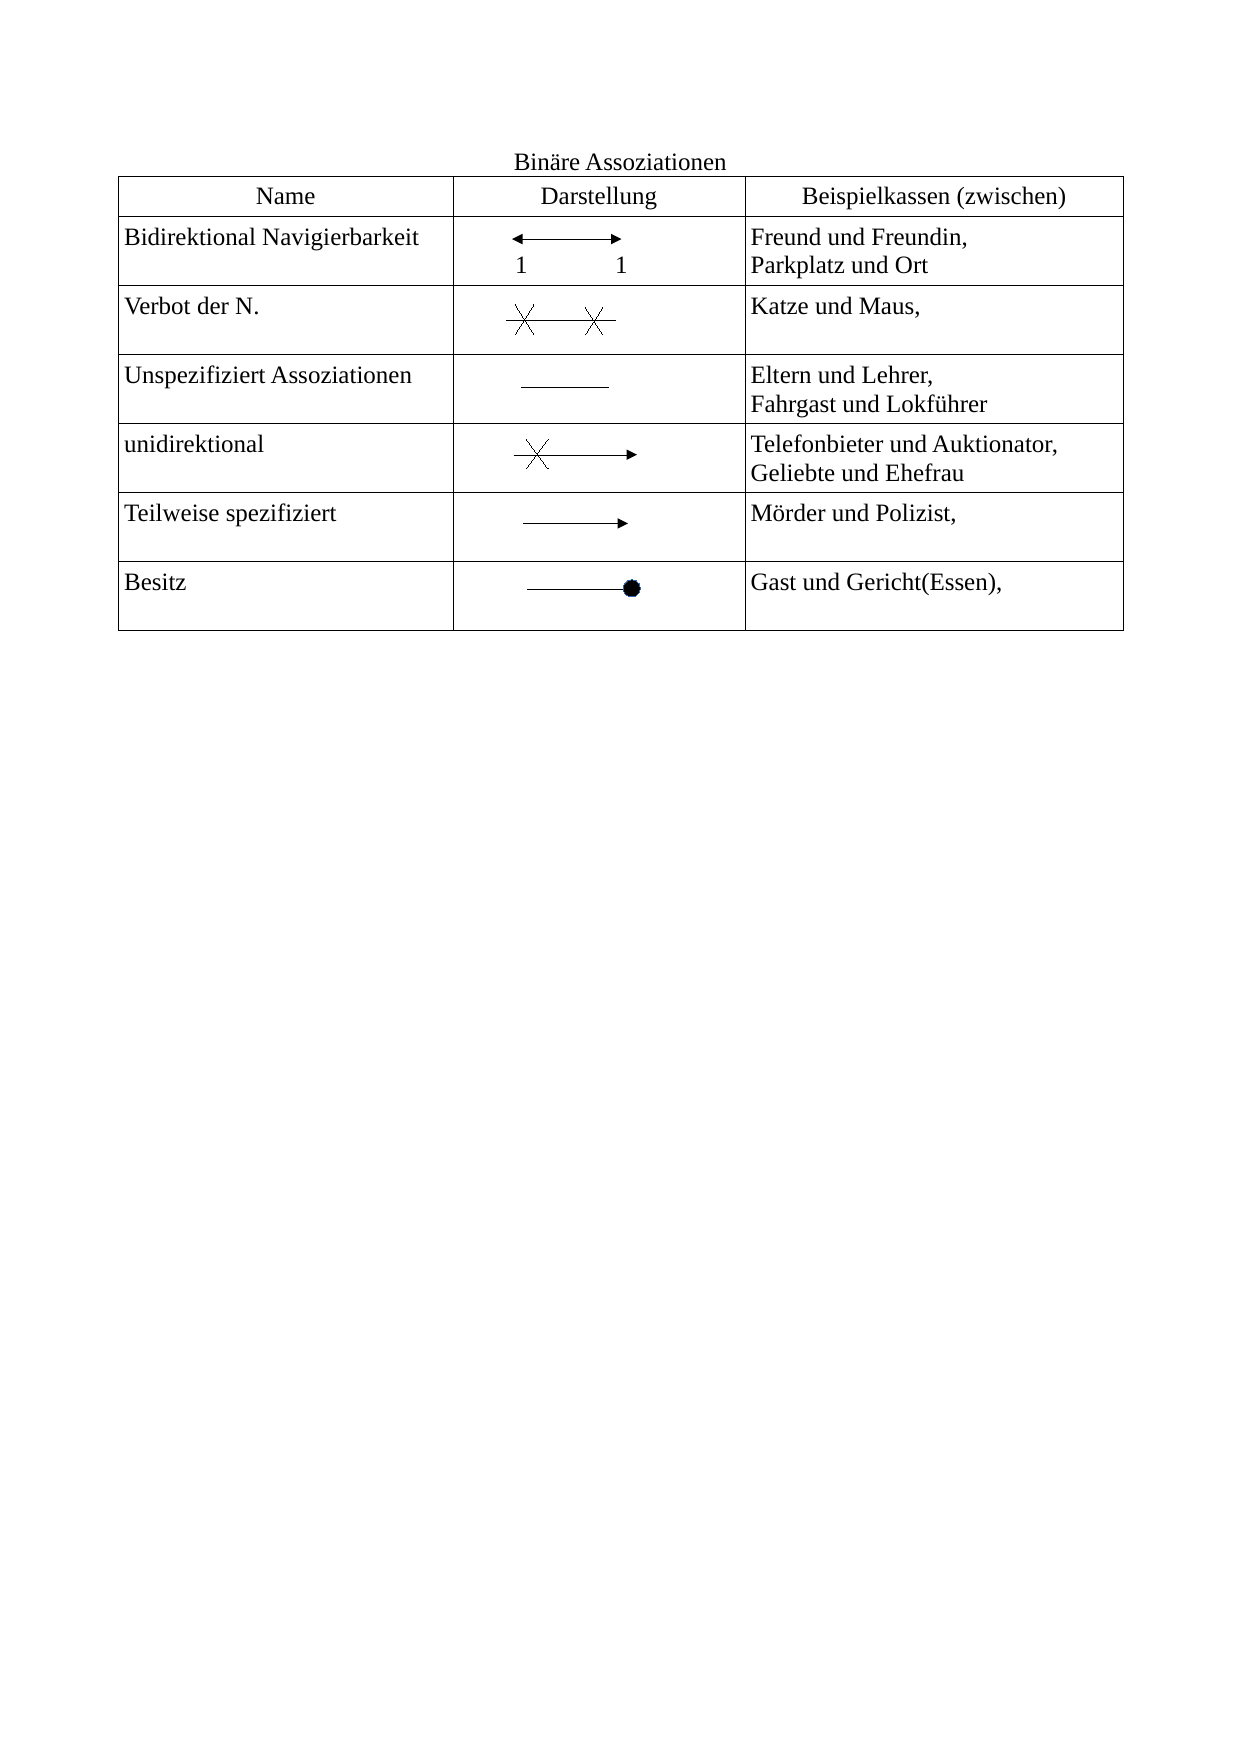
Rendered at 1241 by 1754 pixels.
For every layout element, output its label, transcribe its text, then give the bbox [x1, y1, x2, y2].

table_cell Bidirektional Navigierbarkeit [119, 217, 453, 285]
table_cell [454, 424, 745, 492]
table_cell Unspezifiziert Assoziationen [119, 355, 453, 423]
table_cell [454, 493, 745, 561]
table_cell Teilweise spezifiziert [119, 493, 453, 561]
table_cell 1 1 [454, 217, 745, 285]
table_cell unidirektional [119, 424, 453, 492]
table_cell Eltern und Lehrer, Fahrgast und Lokführer [746, 355, 1123, 423]
text Binäre Assoziationen [118, 147, 1122, 176]
table_cell Freund und Freundin, Parkplatz und Ort [746, 217, 1123, 285]
table_cell Katze und Maus, [746, 286, 1123, 354]
table_cell Verbot der N. [119, 286, 453, 354]
table_cell [454, 562, 745, 630]
table_cell Gast und Gericht(Essen), [746, 562, 1123, 630]
table_header Name [119, 177, 453, 216]
table_cell Besitz [119, 562, 453, 630]
table_cell [454, 355, 745, 423]
table_header Darstellung [454, 177, 745, 216]
table_header Beispielkassen (zwischen) [746, 177, 1123, 216]
table_cell [454, 286, 745, 354]
table_cell Telefonbieter und Auktionator, Geliebte und Ehefrau [746, 424, 1123, 492]
table_cell Mörder und Polizist, [746, 493, 1123, 561]
